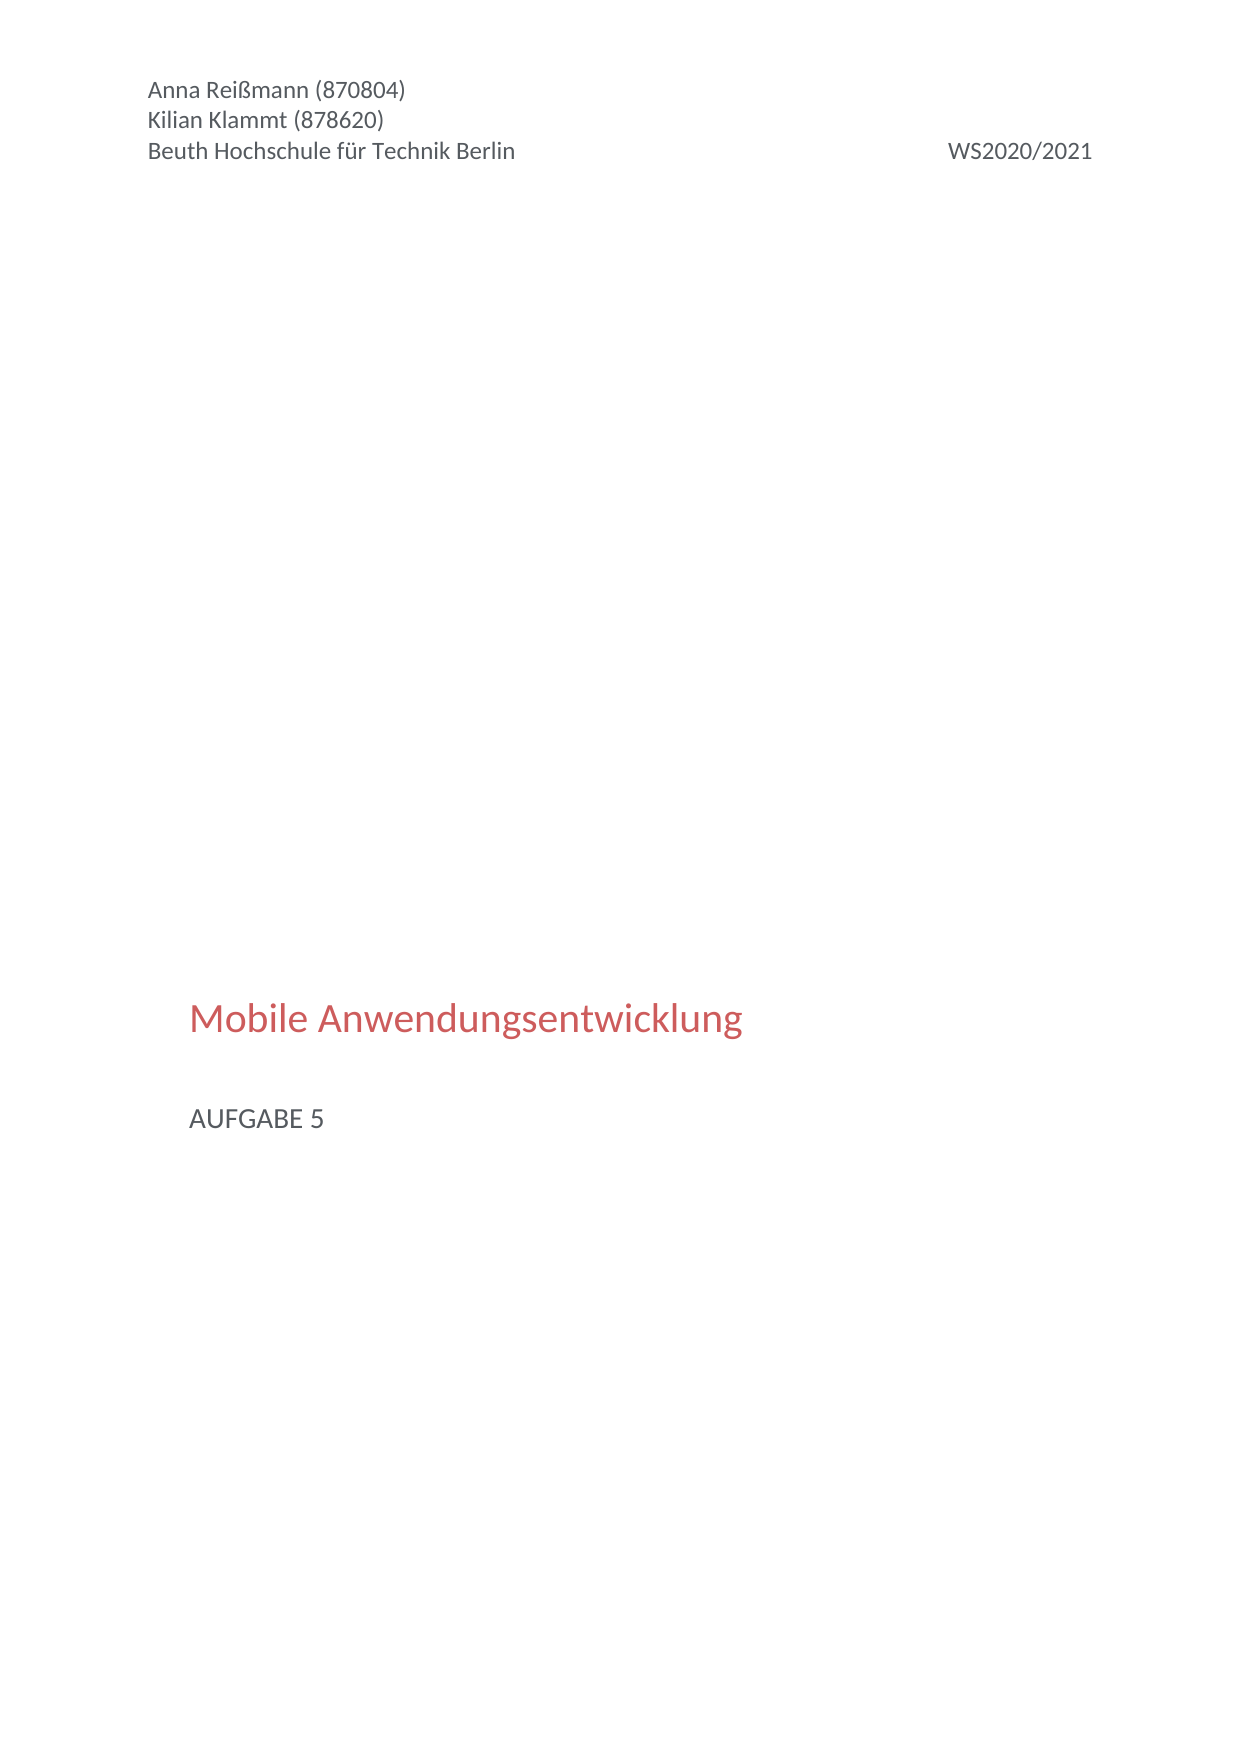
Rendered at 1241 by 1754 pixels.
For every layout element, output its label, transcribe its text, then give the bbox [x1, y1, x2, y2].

text Mobile Anwendungsentwicklung [189, 996, 965, 1042]
text Aufgabe 5 [189, 1100, 965, 1136]
